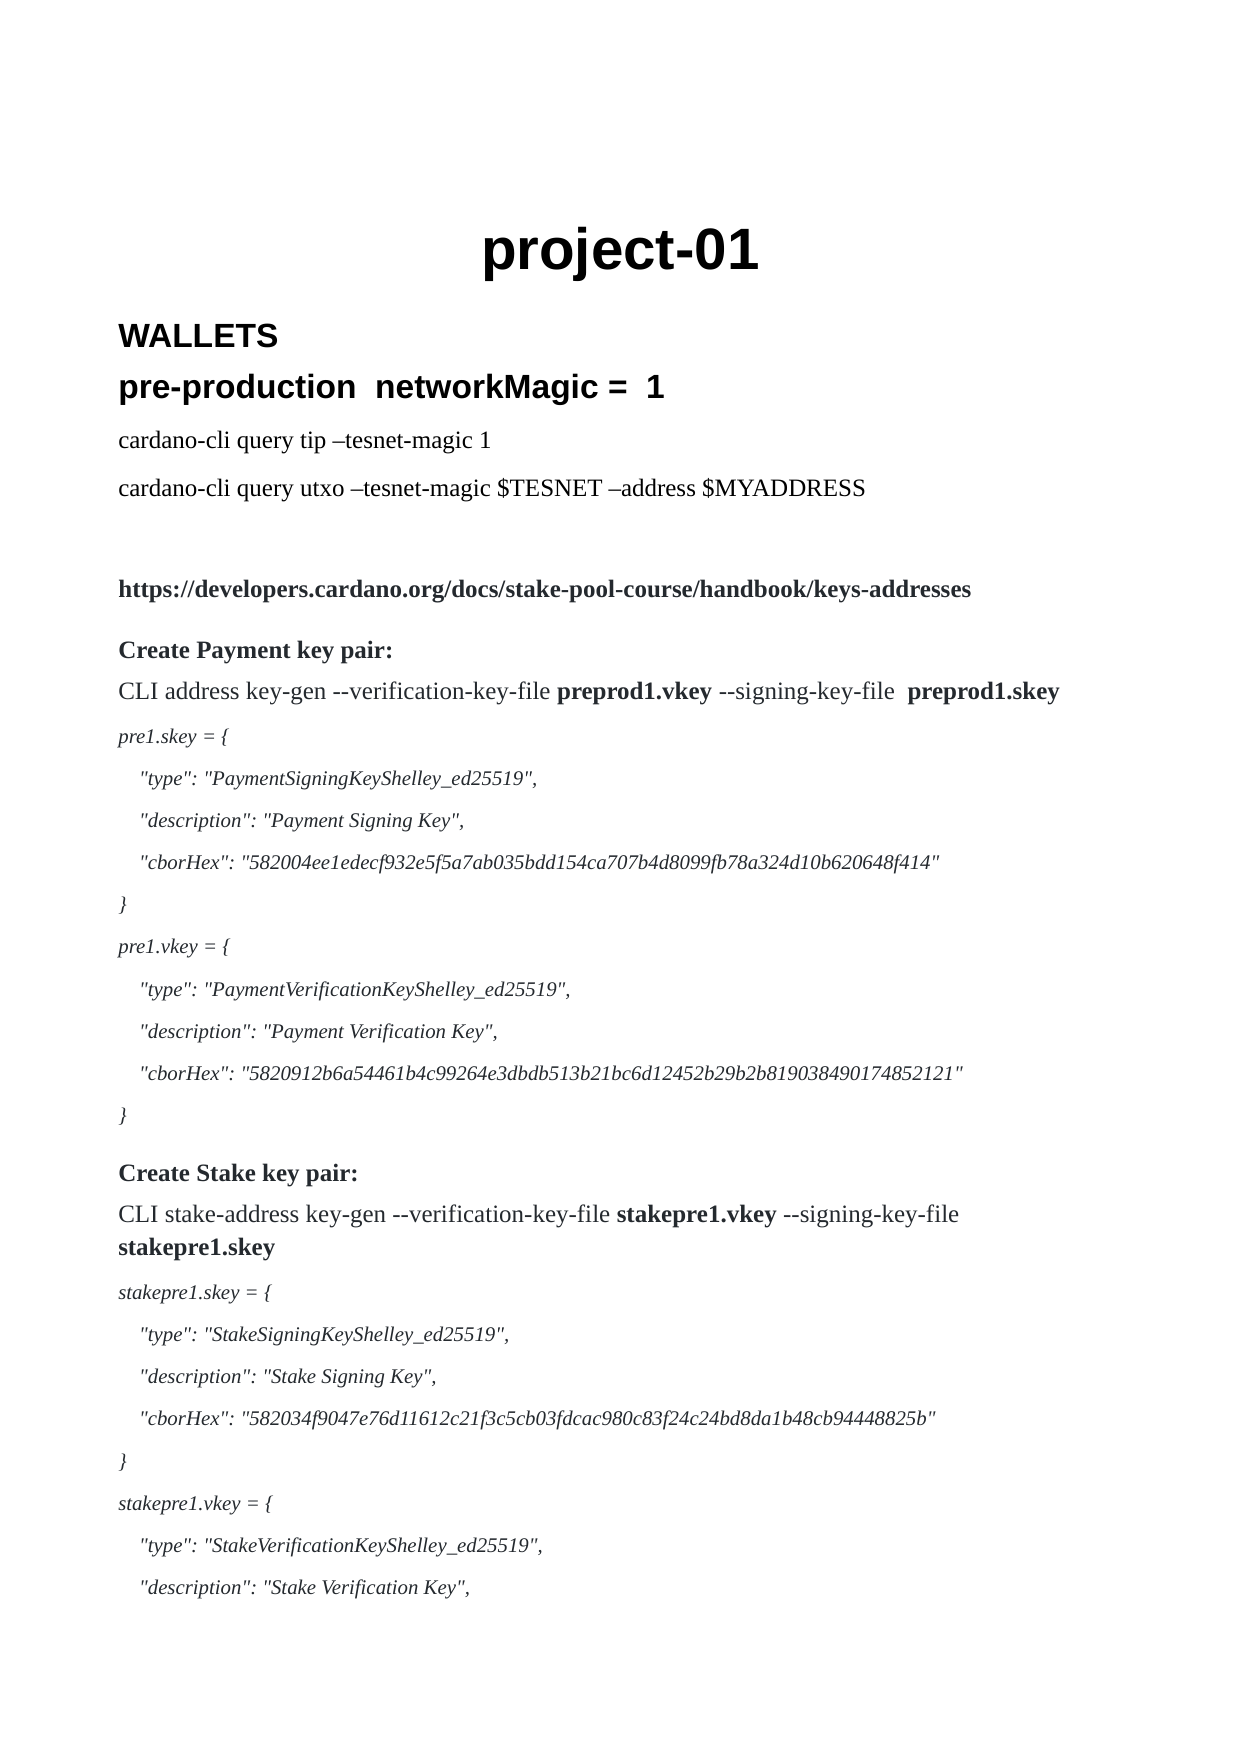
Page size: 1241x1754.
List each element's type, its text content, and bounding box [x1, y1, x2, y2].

subtitle WALLETS [118, 316, 1122, 354]
text "type": "StakeSigningKeyShelley_ed25519", [118, 1322, 1122, 1346]
text "type": "PaymentVerificationKeyShelley_ed25519", [118, 977, 1122, 1001]
text "cborHex": "5820912b6a54461b4c99264e3dbdb513b21bc6d12452b29b2b819038490174852121" [118, 1061, 1122, 1085]
text CLI address key-gen --verification-key-file preprod1.vkey --signing-key-file preprod1.skey [118, 676, 1122, 705]
text pre-production networkMagic = 1 [118, 367, 1122, 405]
text "description": "Payment Verification Key", [118, 1019, 1122, 1043]
text "type": "StakeVerificationKeyShelley_ed25519", [118, 1533, 1122, 1557]
text "description": "Stake Signing Key", [118, 1364, 1122, 1388]
text } [118, 1448, 1122, 1473]
text "description": "Payment Signing Key", [118, 808, 1122, 832]
subtitle Create Stake key pair: [118, 1158, 1122, 1187]
text "description": "Stake Verification Key", [118, 1575, 1122, 1599]
text pre1.skey = { [118, 723, 1122, 748]
subtitle Create Payment key pair: [118, 635, 1122, 663]
text pre1.vkey = { [118, 934, 1122, 958]
text "cborHex": "582034f9047e76d11612c21f3c5cb03fdcac980c83f24c24bd8da1b48cb94448825b" [118, 1406, 1122, 1430]
text stakepre1.vkey = { [118, 1491, 1122, 1515]
text "type": "PaymentSigningKeyShelley_ed25519", [118, 766, 1122, 790]
text "cborHex": "582004ee1edecf932e5f5a7ab035bdd154ca707b4d8099fb78a324d10b620648f414" [118, 850, 1122, 874]
text } [118, 892, 1122, 916]
text stakepre1.skey = { [118, 1280, 1122, 1304]
text https://developers.cardano.org/docs/stake-pool-course/handbook/keys-addresses [118, 574, 1122, 603]
text } [118, 1103, 1122, 1127]
text cardano-cli query utxo –tesnet-magic $TESNET –address $MYADDRESS [118, 473, 1122, 502]
text cardano-cli query tip –tesnet-magic 1 [118, 426, 1122, 454]
title project-01 [118, 215, 1122, 282]
text CLI stake-address key-gen --verification-key-file stakepre1.vkey --signing-key-file stakepre1.skey [118, 1199, 1122, 1261]
